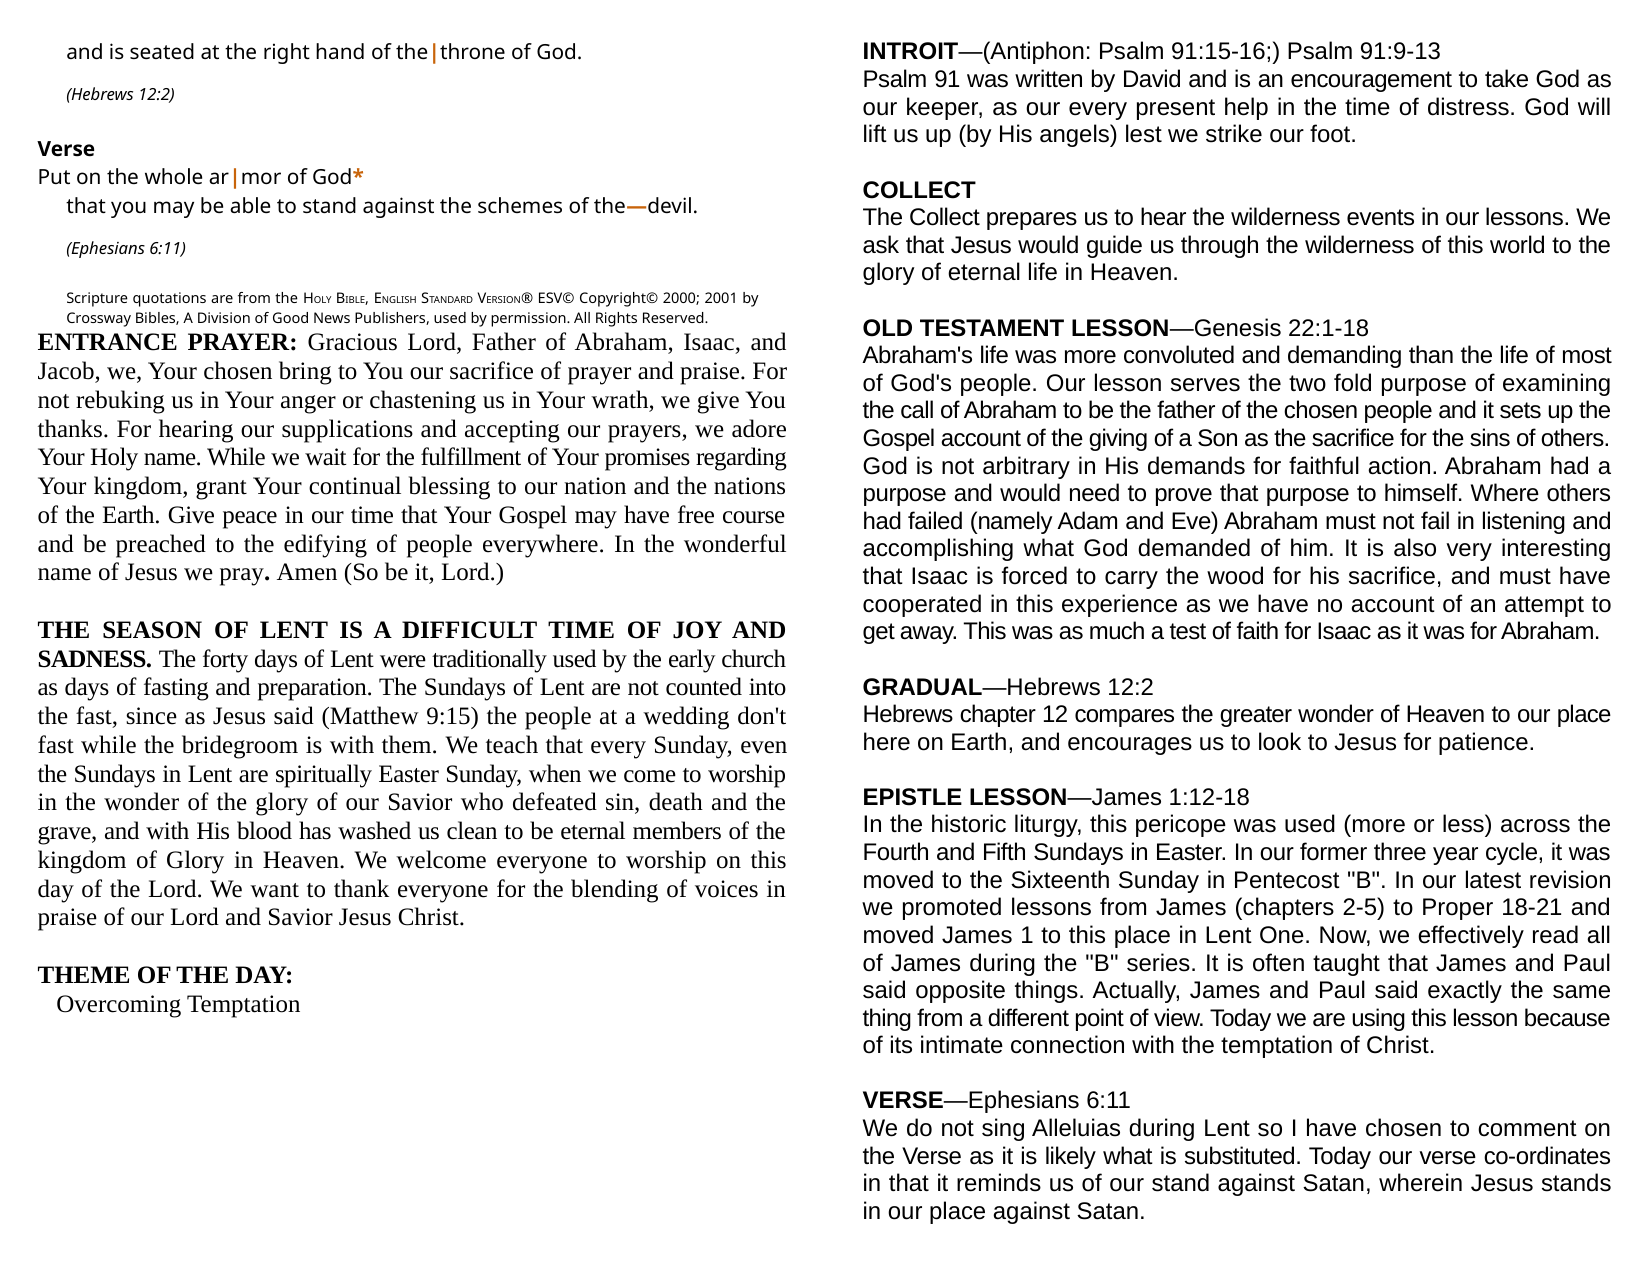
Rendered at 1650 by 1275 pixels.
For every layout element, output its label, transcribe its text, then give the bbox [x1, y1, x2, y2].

text GRADUAL—Hebrews 12:2 [862, 672, 1612, 700]
text We do not sing Alleluias during Lent so I have chosen to comment on the Verse as it is likely what is substituted. Today our verse co-ordinates in that it reminds us of our stand against Satan, wherein Jesus stands in our place against Satan. [862, 1114, 1612, 1224]
text THE SEASON OF LENT IS A DIFFICULT TIME OF JOY AND SADNESS. The forty days of Lent were traditionally used by the early church as days of fasting and preparation. The Sundays of Lent are not counted into the fast, since as Jesus said (Matthew 9:15) the people at a wedding don't fast while the bridegroom is with them. We teach that every Sunday, even the Sundays in Lent are spiritually Easter Sunday, when we come to worship in the wonder of the glory of our Savior who defeated sin, death and the grave, and with His blood has washed us clean to be eternal members of the kingdom of Glory in Heaven. We welcome everyone to worship on this day of the Lord. We want to thank everyone for the blending of voices in praise of our Lord and Savior Jesus Christ. [37, 615, 787, 931]
text EPISTLE LESSON—James 1:12-18 [862, 783, 1612, 810]
text The Collect prepares us to hear the wilderness events in our lessons. We ask that Jesus would guide us through the wilderness of this world to the glory of eternal life in Heaven. [862, 203, 1612, 286]
text Psalm 91 was written by David and is an encouragement to take God as our keeper, as our every present help in the time of distress. God will lift us up (by His angels) lest we strike our foot. [862, 65, 1612, 148]
text In the historic liturgy, this pericope was used (more or less) across the Fourth and Fifth Sundays in Easter. In our former three year cycle, it was moved to the Sixteenth Sunday in Pentecost "B". In our latest revision we promoted lessons from James (chapters 2-5) to Proper 18-21 and moved James 1 to this place in Lent One. Now, we effectively read all of James during the "B" series. It is often taught that James and Paul said opposite things. Actually, James and Paul said exactly the same thing from a different point of view. Today we are using this lesson because of its intimate connection with the temptation of Christ. [862, 810, 1612, 1059]
text Verse [37, 134, 787, 163]
text Scripture quotations are from the Holy Bible, English Standard Version® ESV© Copyright© 2000; 2001 by Crossway Bibles, A Division of Good News Publishers, used by permission. All Rights Reserved. [66, 288, 759, 327]
text THEME OF THE DAY: [37, 960, 787, 989]
text that you may be able to stand against the schemes of the—devil. [66, 191, 787, 219]
text Abraham's life was more convoluted and demanding than the life of most of God's people. Our lesson serves the two fold purpose of examining the call of Abraham to be the father of the chosen people and it sets up the Gospel account of the giving of a Son as the sacrifice for the sins of others. God is not arbitrary in His demands for faithful action. Abraham had a purpose and would need to prove that purpose to himself. Where others had failed (namely Adam and Eve) Abraham must not fail in listening and accomplishing what God demanded of him. It is also very interesting that Isaac is forced to carry the wood for his sacrifice, and must have cooperated in this experience as we have no account of an attempt to get away. This was as much a test of faith for Isaac as it was for Abraham. [862, 341, 1612, 645]
text ENTRANCE PRAYER: Gracious Lord, Father of Abraham, Isaac, and Jacob, we, Your chosen bring to You our sacrifice of prayer and praise. For not rebuking us in Your anger or chastening us in Your wrath, we give You thanks. For hearing our supplications and accepting our prayers, we adore Your Holy name. While we wait for the fulfillment of Your promises regarding Your kingdom, grant Your continual blessing to our nation and the nations of the Earth. Give peace in our time that Your Gospel may have free course and be preached to the edifying of people everywhere. In the wonderful name of Jesus we pray. Amen (So be it, Lord.) [37, 327, 787, 586]
text VERSE—Ephesians 6:11 [862, 1086, 1612, 1114]
text and is seated at the right hand of the|throne of God. [66, 37, 787, 66]
text (Hebrews 12:2) [66, 83, 787, 106]
text Hebrews chapter 12 compares the greater wonder of Heaven to our place here on Earth, and encourages us to look to Jesus for patience. [862, 700, 1612, 755]
text Put on the whole ar|mor of God* [37, 163, 787, 191]
text Overcoming Temptation [37, 989, 787, 1017]
text OLD TESTAMENT LESSON—Genesis 22:1-18 [862, 313, 1612, 341]
text INTROIT—(Antiphon: Psalm 91:15-16;) Psalm 91:9-13 [862, 37, 1612, 65]
text (Ephesians 6:11) [66, 237, 787, 259]
text COLLECT [862, 176, 1612, 203]
